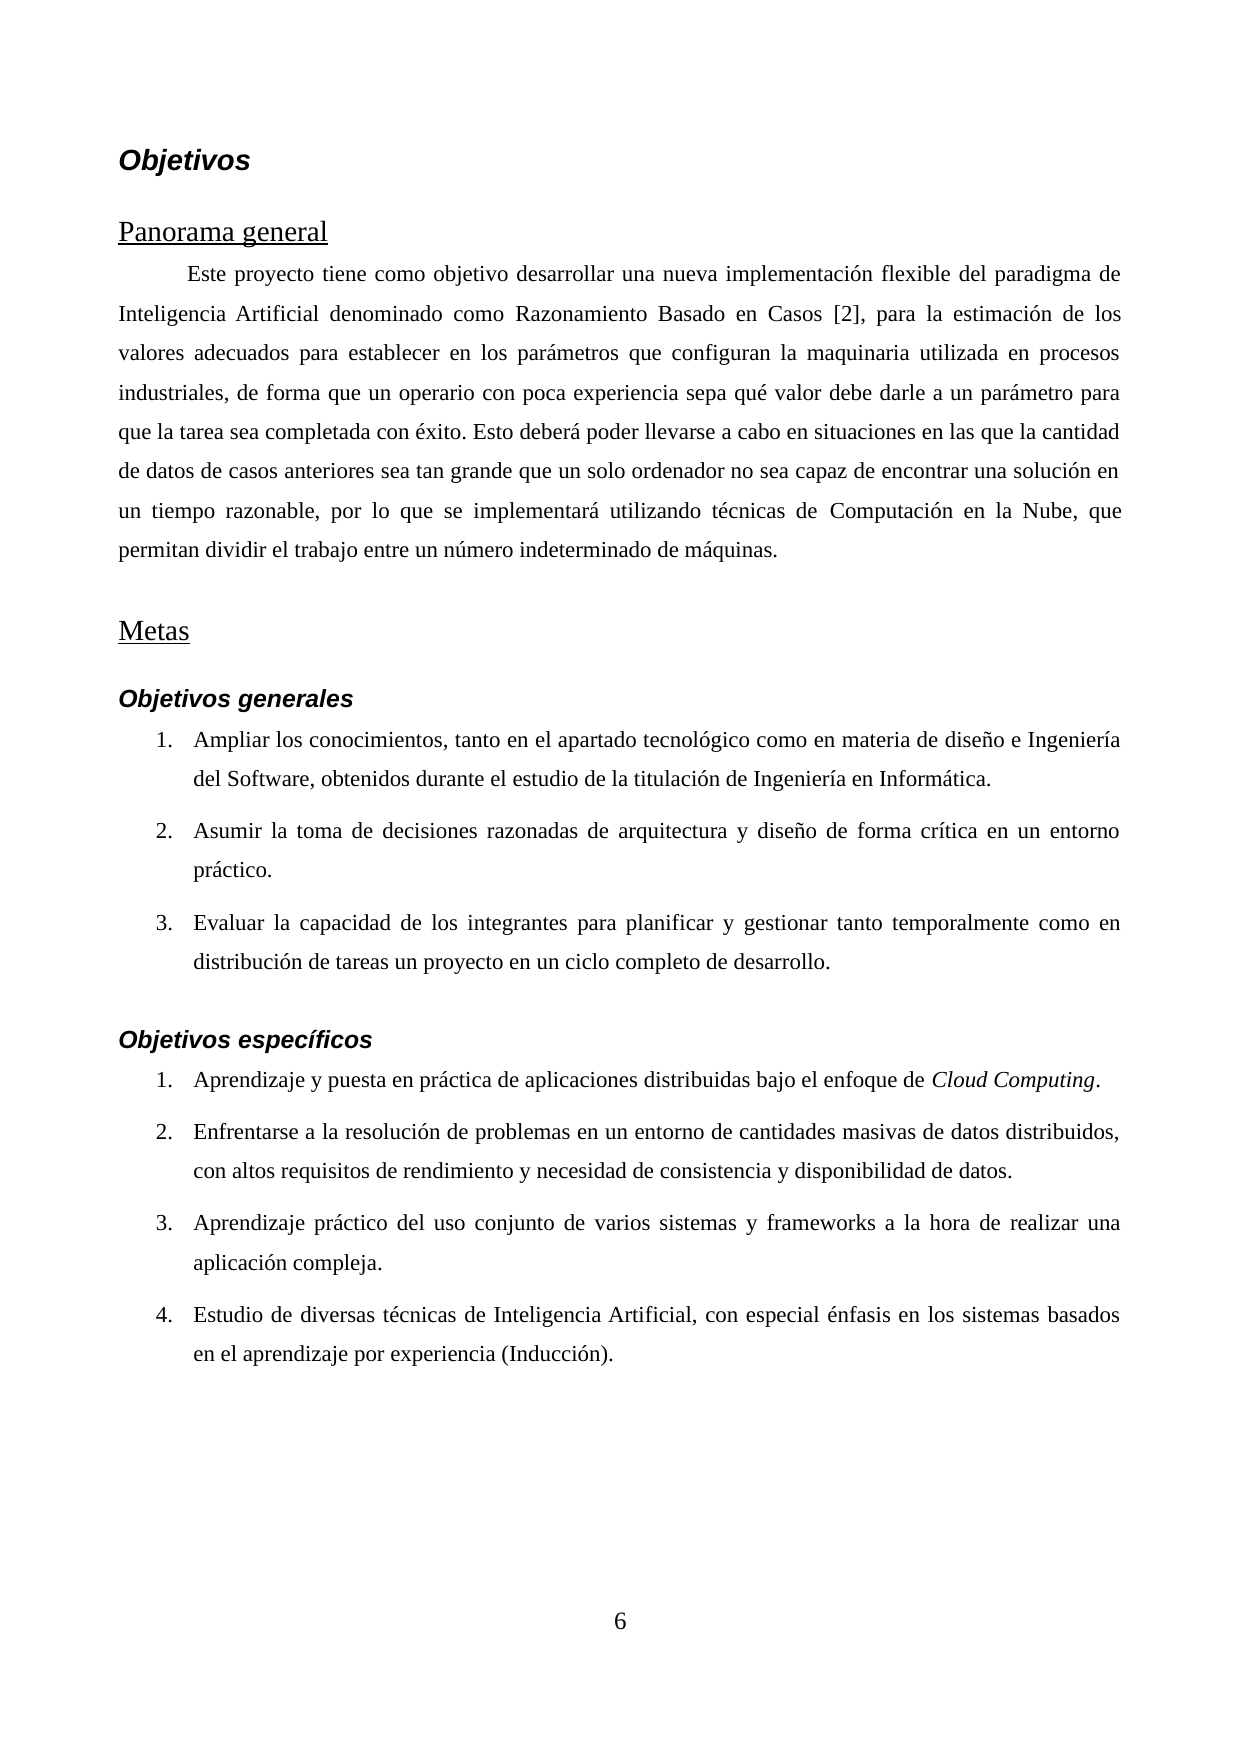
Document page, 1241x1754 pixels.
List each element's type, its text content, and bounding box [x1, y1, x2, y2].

list Asumir la toma de decisiones razonadas de arquitectura y diseño de forma crítica en un entorno práctico. [156, 817, 1122, 883]
list Ampliar los conocimientos, tanto en el apartado tecnológico como en materia de diseño e Ingeniería del Software, obtenidos durante el estudio de la titulación de Ingeniería en Informática. [156, 726, 1122, 791]
list Estudio de diversas técnicas de Inteligencia Artificial, con especial énfasis en los sistemas basados en el aprendizaje por experiencia (Inducción). [156, 1301, 1122, 1367]
list Enfrentarse a la resolución de problemas en un entorno de cantidades masivas de datos distribuidos, con altos requisitos de rendimiento y necesidad de consistencia y disponibilidad de datos. [156, 1118, 1122, 1184]
subtitle Objetivos [118, 143, 1122, 177]
subtitle Metas [118, 613, 1122, 647]
subtitle Panorama general [118, 214, 1122, 248]
subtitle Objetivos generales [118, 684, 1122, 713]
list Aprendizaje práctico del uso conjunto de varios sistemas y frameworks a la hora de realizar una aplicación compleja. [156, 1209, 1122, 1275]
text Este proyecto tiene como objetivo desarrollar una nueva implementación flexible del paradigma de Inteligencia Artificial denominado como Razonamiento Basado en Casos [2], para la estimación de los valores adecuados para establecer en los parámetros que configuran la maquinaria utilizada en procesos industriales, de forma que un operario con poca experiencia sepa qué valor debe darle a un parámetro para que la tarea sea completada con éxito. Esto deberá poder llevarse a cabo en situaciones en las que la cantidad de datos de casos anteriores sea tan grande que un solo ordenador no sea capaz de encontrar una solución en un tiempo razonable, por lo que se implementará utilizando técnicas de Computación en la Nube, que permitan dividir el trabajo entre un número indeterminado de máquinas. [118, 260, 1122, 563]
subtitle Objetivos específicos [118, 1025, 1122, 1053]
list Aprendizaje y puesta en práctica de aplicaciones distribuidas bajo el enfoque de Cloud Computing. [156, 1066, 1122, 1092]
list Evaluar la capacidad de los integrantes para planificar y gestionar tanto temporalmente como en distribución de tareas un proyecto en un ciclo completo de desarrollo. [156, 908, 1122, 974]
